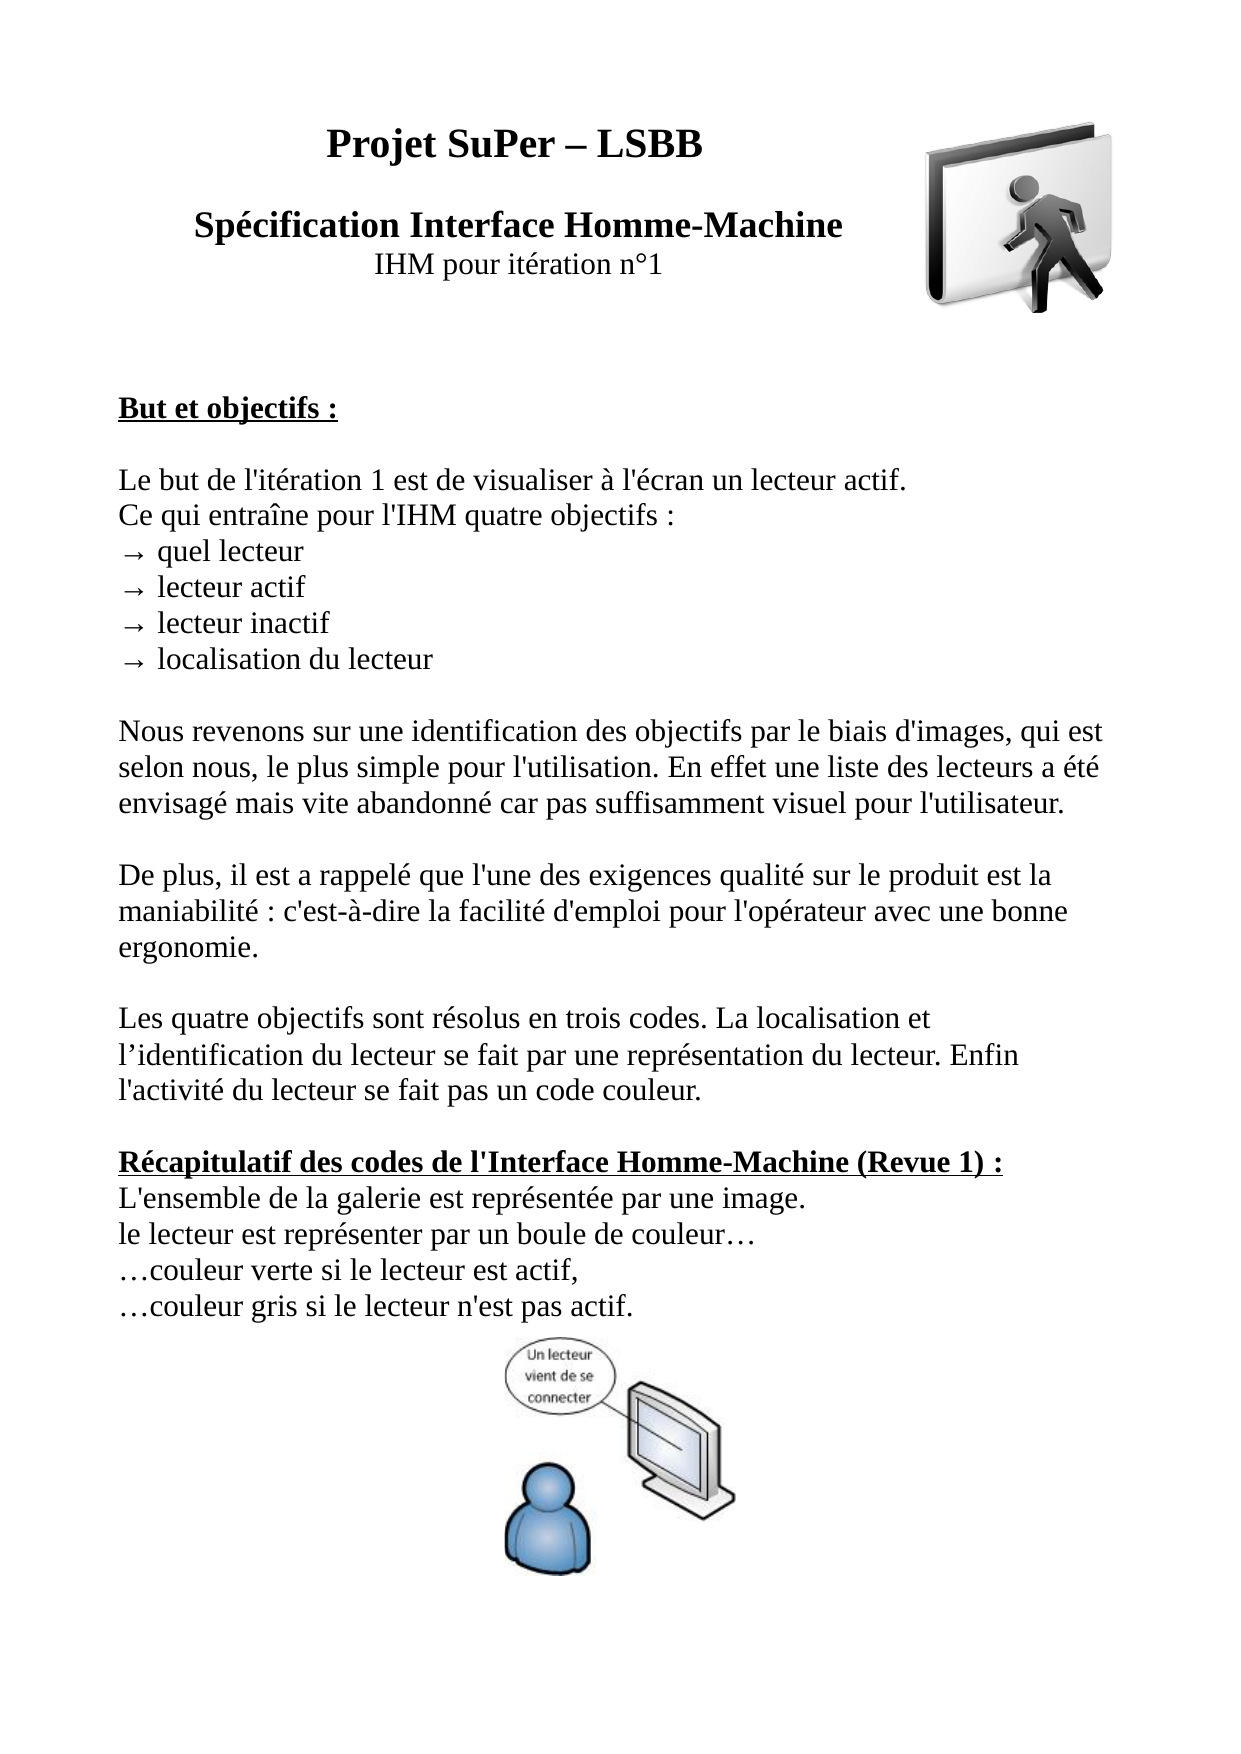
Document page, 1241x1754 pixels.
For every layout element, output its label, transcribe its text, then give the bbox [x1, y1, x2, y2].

text Nous revenons sur une identification des objectifs par le biais d'images, qui est selon nous, le plus simple pour l'utilisation. En effet une liste des lecteurs a été envisagé mais vite abandonné car pas suffisamment visuel pour l'utilisateur. [118, 712, 1122, 820]
text IHM pour itération n°1 [118, 245, 918, 281]
text → localisation du lecteur [118, 640, 1122, 676]
text le lecteur est représenter par un boule de couleur… [118, 1215, 1122, 1251]
text → quel lecteur [118, 533, 1122, 568]
text …couleur verte si le lecteur est actif, [118, 1251, 1122, 1287]
text Ce qui entraîne pour l'IHM quatre objectifs : [118, 497, 1122, 533]
picture [918, 118, 1123, 321]
text Projet SuPer – LSBB [118, 118, 918, 166]
text Le but de l'itération 1 est de visualiser à l'écran un lecteur actif. [118, 461, 1122, 497]
text …couleur gris si le lecteur n'est pas actif. [118, 1287, 1122, 1323]
text But et objectifs : [118, 389, 1122, 425]
text Spécification Interface Homme-Machine [118, 202, 918, 245]
text Récapitulatif des codes de l'Interface Homme-Machine (Revue 1) : [118, 1143, 1122, 1179]
text → lecteur inactif [118, 604, 1122, 640]
text → lecteur actif [118, 568, 1122, 604]
picture [504, 1337, 736, 1576]
text Les quatre objectifs sont résolus en trois codes. La localisation et l’identification du lecteur se fait par une représentation du lecteur. Enfin l'activité du lecteur se fait pas un code couleur. [118, 1000, 1122, 1108]
text De plus, il est a rappelé que l'une des exigences qualité sur le produit est la maniabilité : c'est-à-dire la facilité d'emploi pour l'opérateur avec une bonne ergonomie. [118, 856, 1122, 964]
text L'ensemble de la galerie est représentée par une image. [118, 1179, 1122, 1215]
